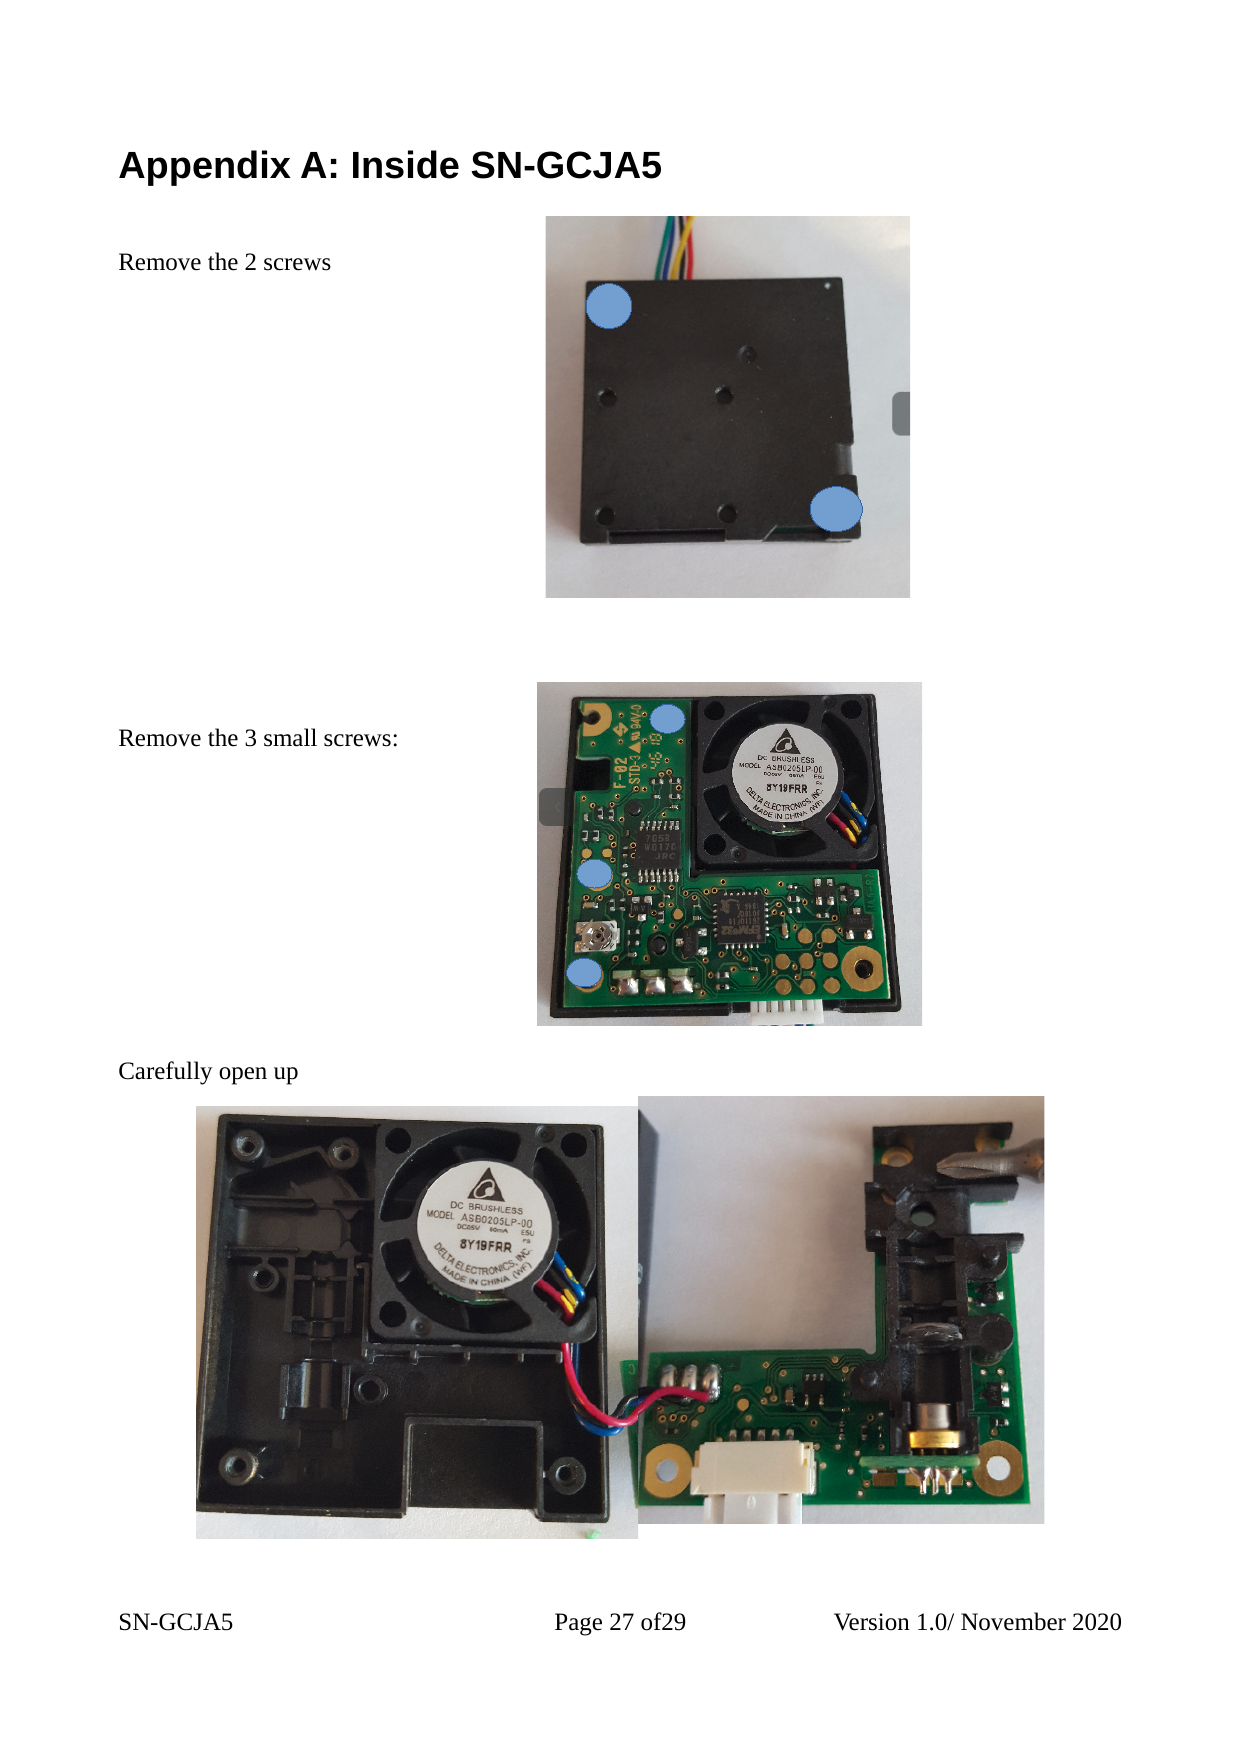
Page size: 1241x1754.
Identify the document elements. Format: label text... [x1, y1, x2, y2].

text Carefully open up [118, 1056, 1122, 1085]
text Remove the 2 screws [118, 247, 545, 276]
subtitle Appendix A: Inside SN-GCJA5 [118, 143, 1122, 187]
text [923, 723, 1122, 752]
text Remove the 3 small screws: [118, 723, 537, 752]
picture [537, 682, 923, 1026]
picture [196, 1096, 1045, 1539]
picture [545, 216, 911, 598]
text [911, 247, 1122, 276]
